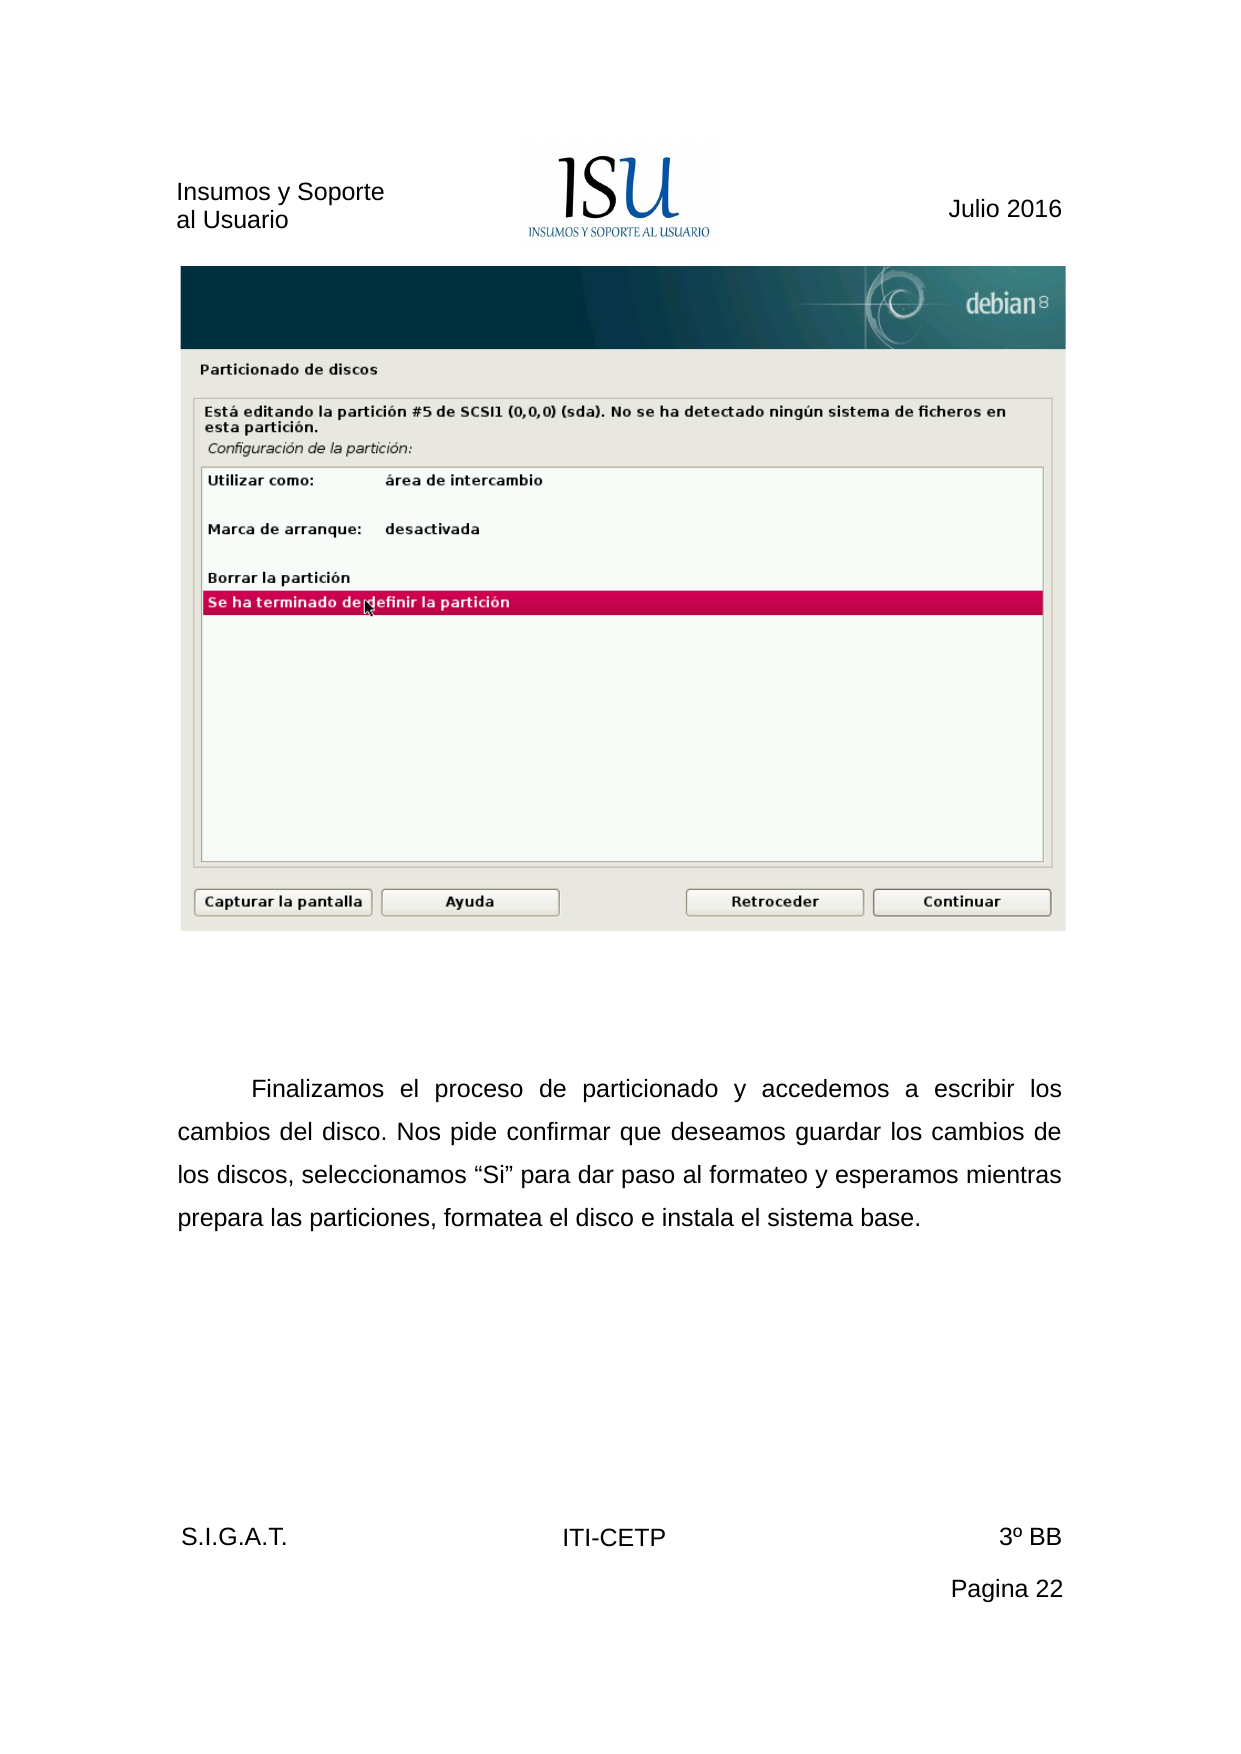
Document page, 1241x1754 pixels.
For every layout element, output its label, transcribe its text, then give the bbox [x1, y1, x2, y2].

picture [180, 266, 1066, 931]
text Finalizamos el proceso de particionado y accedemos a escribir los cambios del disco. Nos pide confirmar que deseamos guardar los cambios de los discos, seleccionamos “Si” para dar paso al formateo y esperamos mientras prepara las particiones, formatea el disco e instala el sistema base. [177, 1074, 1063, 1232]
picture [517, 138, 723, 252]
